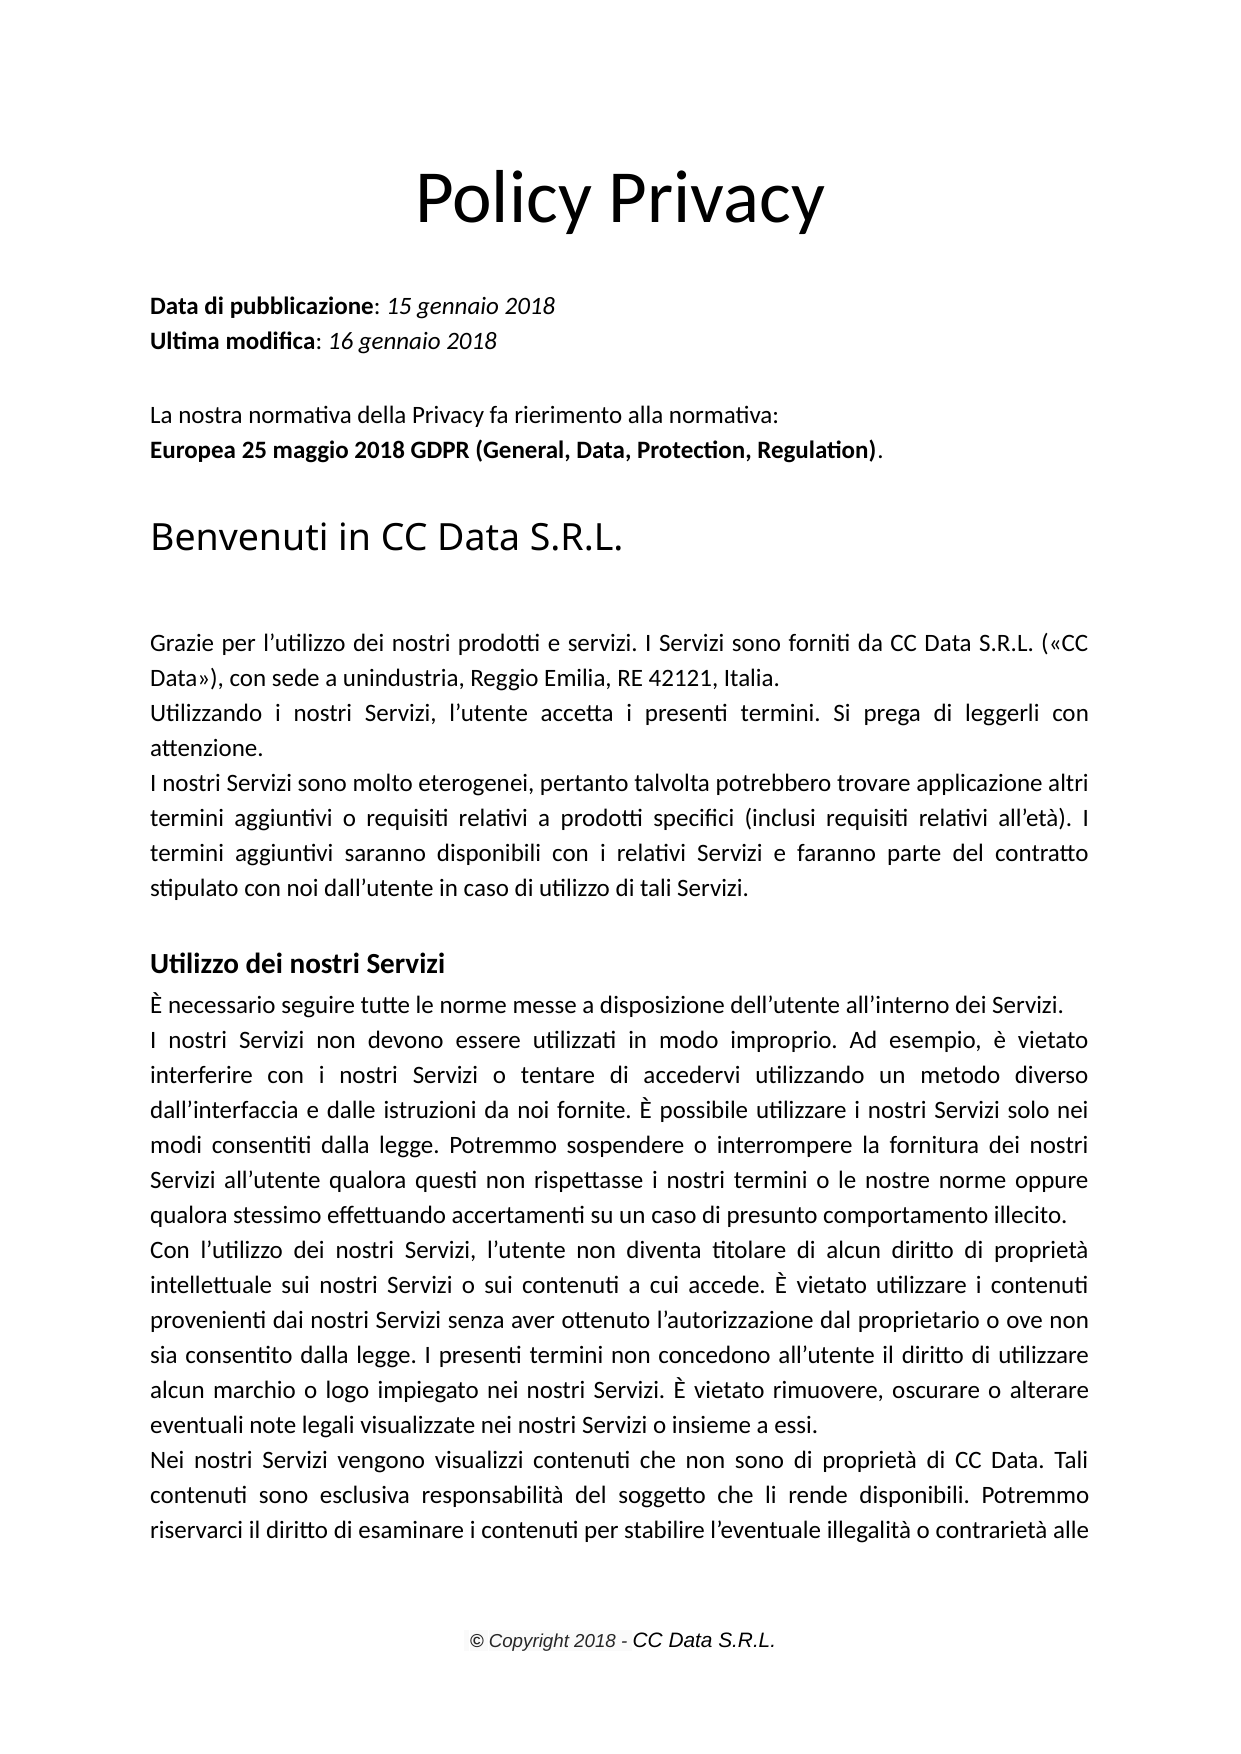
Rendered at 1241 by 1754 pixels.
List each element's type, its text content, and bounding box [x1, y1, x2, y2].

text Data di pubblicazione: 15 gennaio 2018 [150, 290, 1090, 321]
text La nostra normativa della Privacy fa rierimento alla normativa: [150, 399, 1090, 430]
text I nostri Servizi sono molto eterogenei, pertanto talvolta potrebbero trovare applicazione altri termini aggiuntivi o requisiti relativi a prodotti specifici (inclusi requisiti relativi all’età). I termini aggiuntivi saranno disponibili con i relativi Servizi e faranno parte del contratto stipulato con noi dall’utente in caso di utilizzo di tali Servizi. [150, 768, 1090, 903]
text È necessario seguire tutte le norme messe a disposizione dell’utente all’interno dei Servizi. [150, 989, 1090, 1019]
text Ultima modifica: 16 gennaio 2018 [150, 325, 1090, 356]
text Utilizzando i nostri Servizi, l’utente accetta i presenti termini. Si prega di leggerli con attenzione. [150, 698, 1090, 763]
text I nostri Servizi non devono essere utilizzati in modo improprio. Ad esempio, è vietato interferire con i nostri Servizi o tentare di accedervi utilizzando un metodo diverso dall’interfaccia e dalle istruzioni da noi fornite. È possibile utilizzare i nostri Servizi solo nei modi consentiti dalla legge. Potremmo sospendere o interrompere la fornitura dei nostri Servizi all’utente qualora questi non rispettasse i nostri termini o le nostre norme oppure qualora stessimo effettuando accertamenti su un caso di presunto comportamento illecito. [150, 1024, 1090, 1229]
text Grazie per l’utilizzo dei nostri prodotti e servizi. I Servizi sono forniti da CC Data S.R.L. («CC Data»), con sede a unindustria, Reggio Emilia, RE 42121, Italia. [150, 628, 1090, 693]
text Benvenuti in CC Data S.R.L. [150, 510, 1090, 561]
subtitle Utilizzo dei nostri Servizi [150, 945, 1090, 981]
text Policy Privacy [150, 150, 1090, 242]
text Nei nostri Servizi vengono visualizzi contenuti che non sono di proprietà di CC Data. Tali contenuti sono esclusiva responsabilità del soggetto che li rende disponibili. Potremmo riservarci il diritto di esaminare i contenuti per stabilire l’eventuale illegalità o contrarietà alle [150, 1444, 1090, 1544]
text Europea 25 maggio 2018 GDPR (General, Data, Protection, Regulation). [150, 434, 1090, 465]
text Con l’utilizzo dei nostri Servizi, l’utente non diventa titolare di alcun diritto di proprietà intellettuale sui nostri Servizi o sui contenuti a cui accede. È vietato utilizzare i contenuti provenienti dai nostri Servizi senza aver ottenuto l’autorizzazione dal proprietario o ove non sia consentito dalla legge. I presenti termini non concedono all’utente il diritto di utilizzare alcun marchio o logo impiegato nei nostri Servizi. È vietato rimuovere, oscurare o alterare eventuali note legali visualizzate nei nostri Servizi o insieme a essi. [150, 1234, 1090, 1439]
